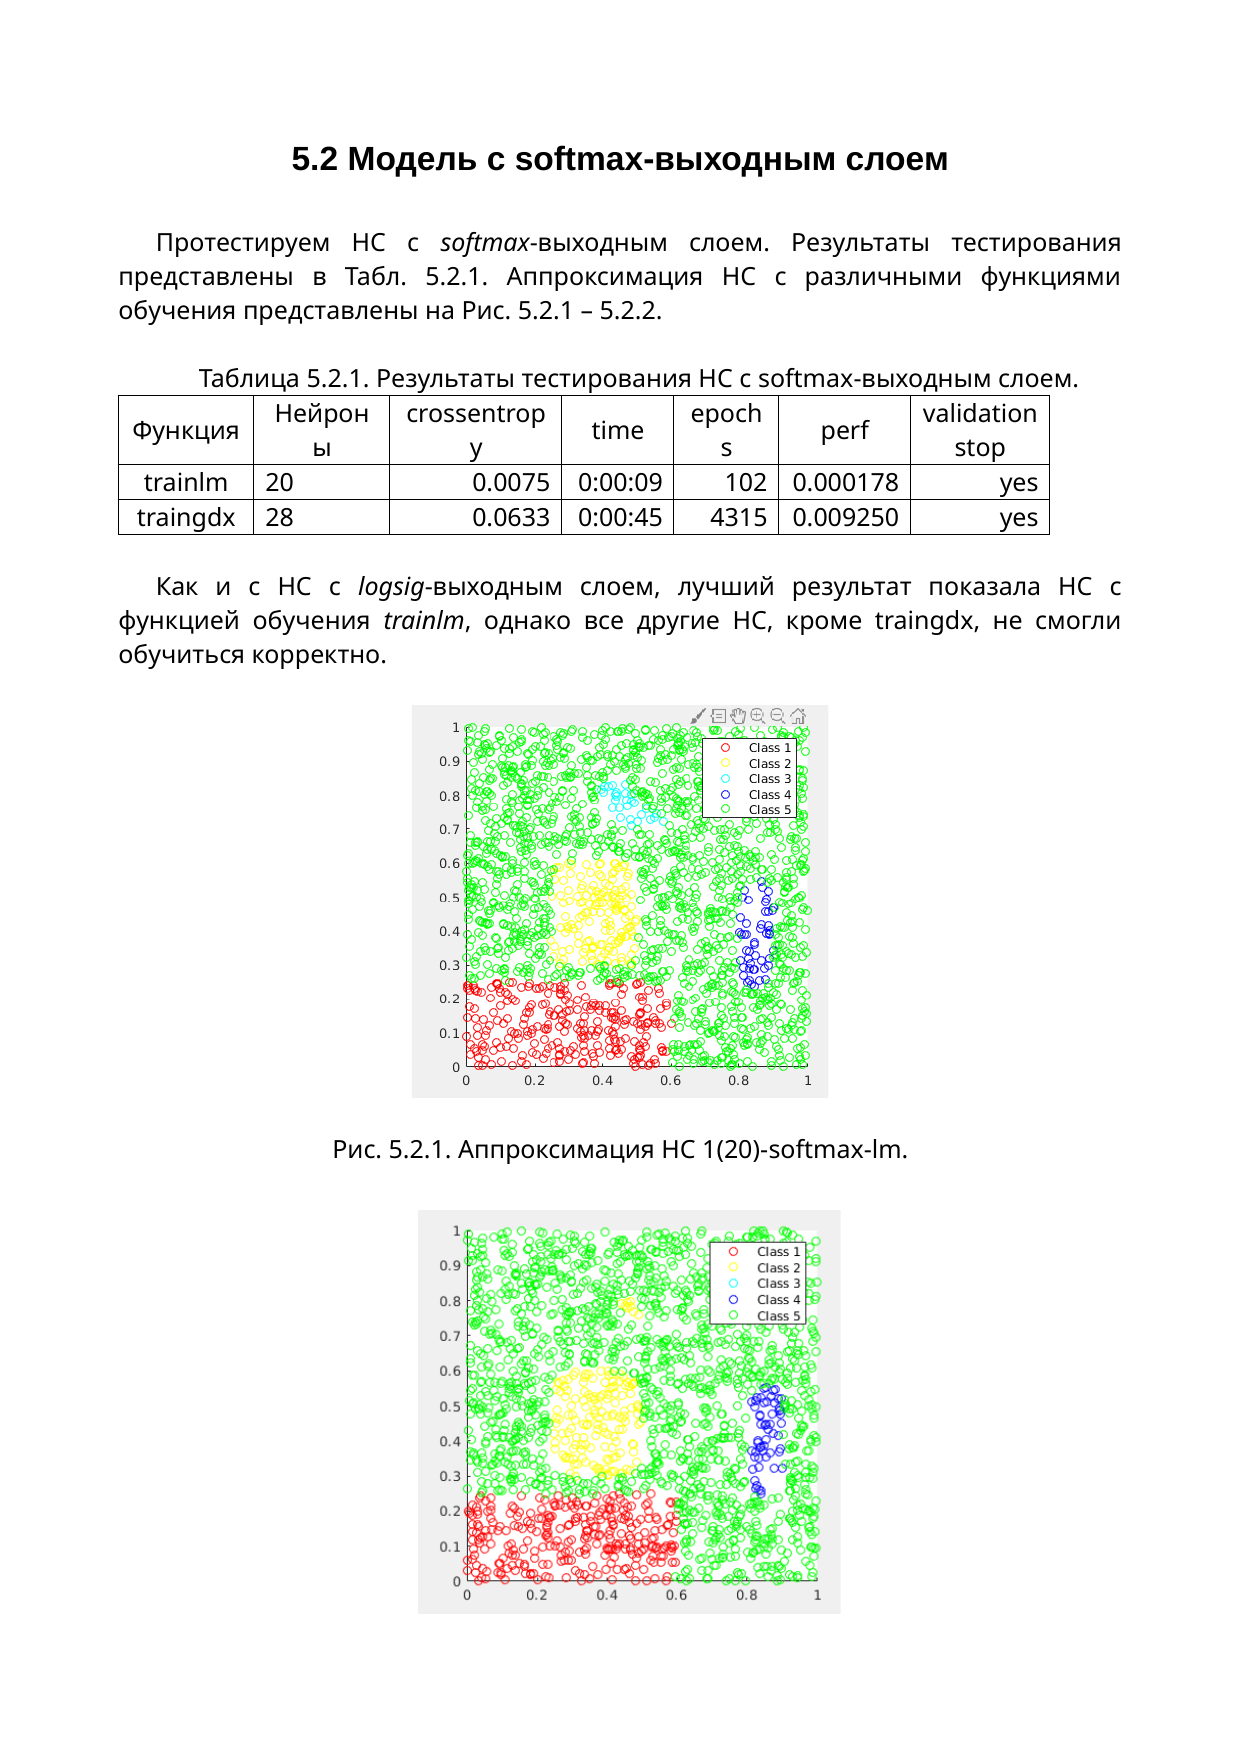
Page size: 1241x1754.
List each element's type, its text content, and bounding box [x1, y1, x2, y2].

picture [418, 1210, 841, 1614]
table_cell 0.009250 [779, 500, 910, 534]
text Протестируем НС с softmax-выходным слоем. Результаты тестирования представлены в Табл. 5.2.1. Аппроксимация НС с различными функциями обучения представлены на Рис. 5.2.1 – 5.2.2. [118, 224, 1122, 326]
text Таблица 5.2.1. Результаты тестирования НС с softmax-выходным слоем. [156, 360, 1122, 394]
table_cell 0.0075 [390, 465, 561, 499]
table_cell trainlm [119, 465, 253, 499]
table_header Нейроны [254, 396, 389, 464]
table_cell 4315 [674, 500, 778, 534]
table_cell yes [911, 465, 1049, 499]
table_cell 102 [674, 465, 778, 499]
table_header crossentropy [390, 396, 561, 464]
table_cell yes [911, 500, 1049, 534]
table_header validation stop [911, 396, 1049, 464]
table_cell 0.0633 [390, 500, 561, 534]
table_header epochs [674, 396, 778, 464]
table_cell 0.000178 [779, 465, 910, 499]
table_header time [562, 396, 673, 464]
table_header perf [779, 396, 910, 464]
table_cell 0:00:09 [562, 465, 673, 499]
table_cell 28 [254, 500, 389, 534]
text Как и с НС с logsig-выходным слоем, лучший результат показала НС с функцией обучения trainlm, однако все другие НС, кроме traingdx, не смогли обучиться корректно. [118, 569, 1122, 671]
table_cell 0:00:45 [562, 500, 673, 534]
text Рис. 5.2.1. Аппроксимация НС 1(20)-softmax-lm. [118, 705, 1122, 1166]
table_cell traingdx [119, 500, 253, 534]
picture [411, 705, 829, 1098]
subtitle 5.2 Модель с softmax-выходным слоем [118, 139, 1122, 178]
table_cell 20 [254, 465, 389, 499]
table_header Функция [119, 396, 253, 464]
